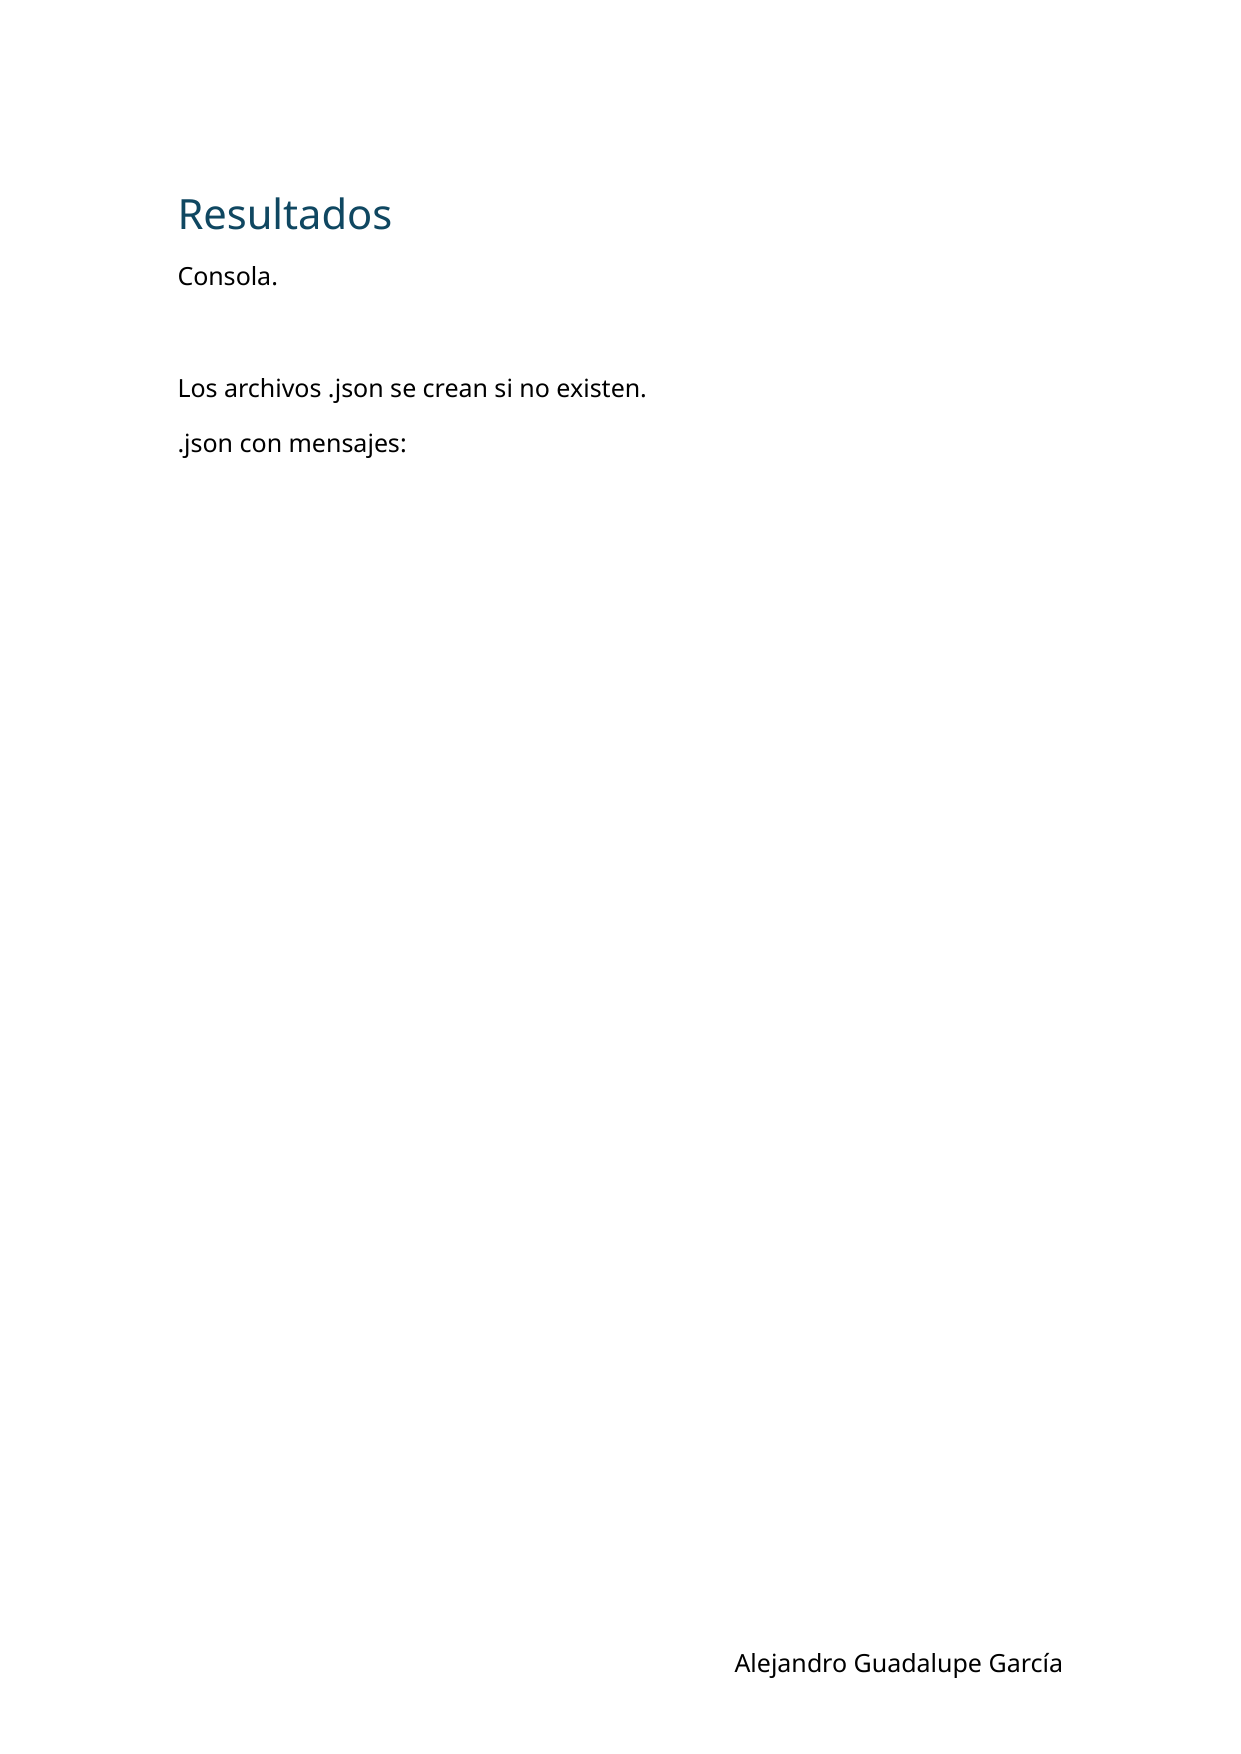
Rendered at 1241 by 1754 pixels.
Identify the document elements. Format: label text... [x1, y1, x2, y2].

text .json con mensajes: [177, 426, 1063, 460]
subtitle Resultados [177, 185, 1063, 242]
text Los archivos .json se crean si no existen. [177, 370, 1063, 404]
text Consola. [177, 259, 1063, 293]
